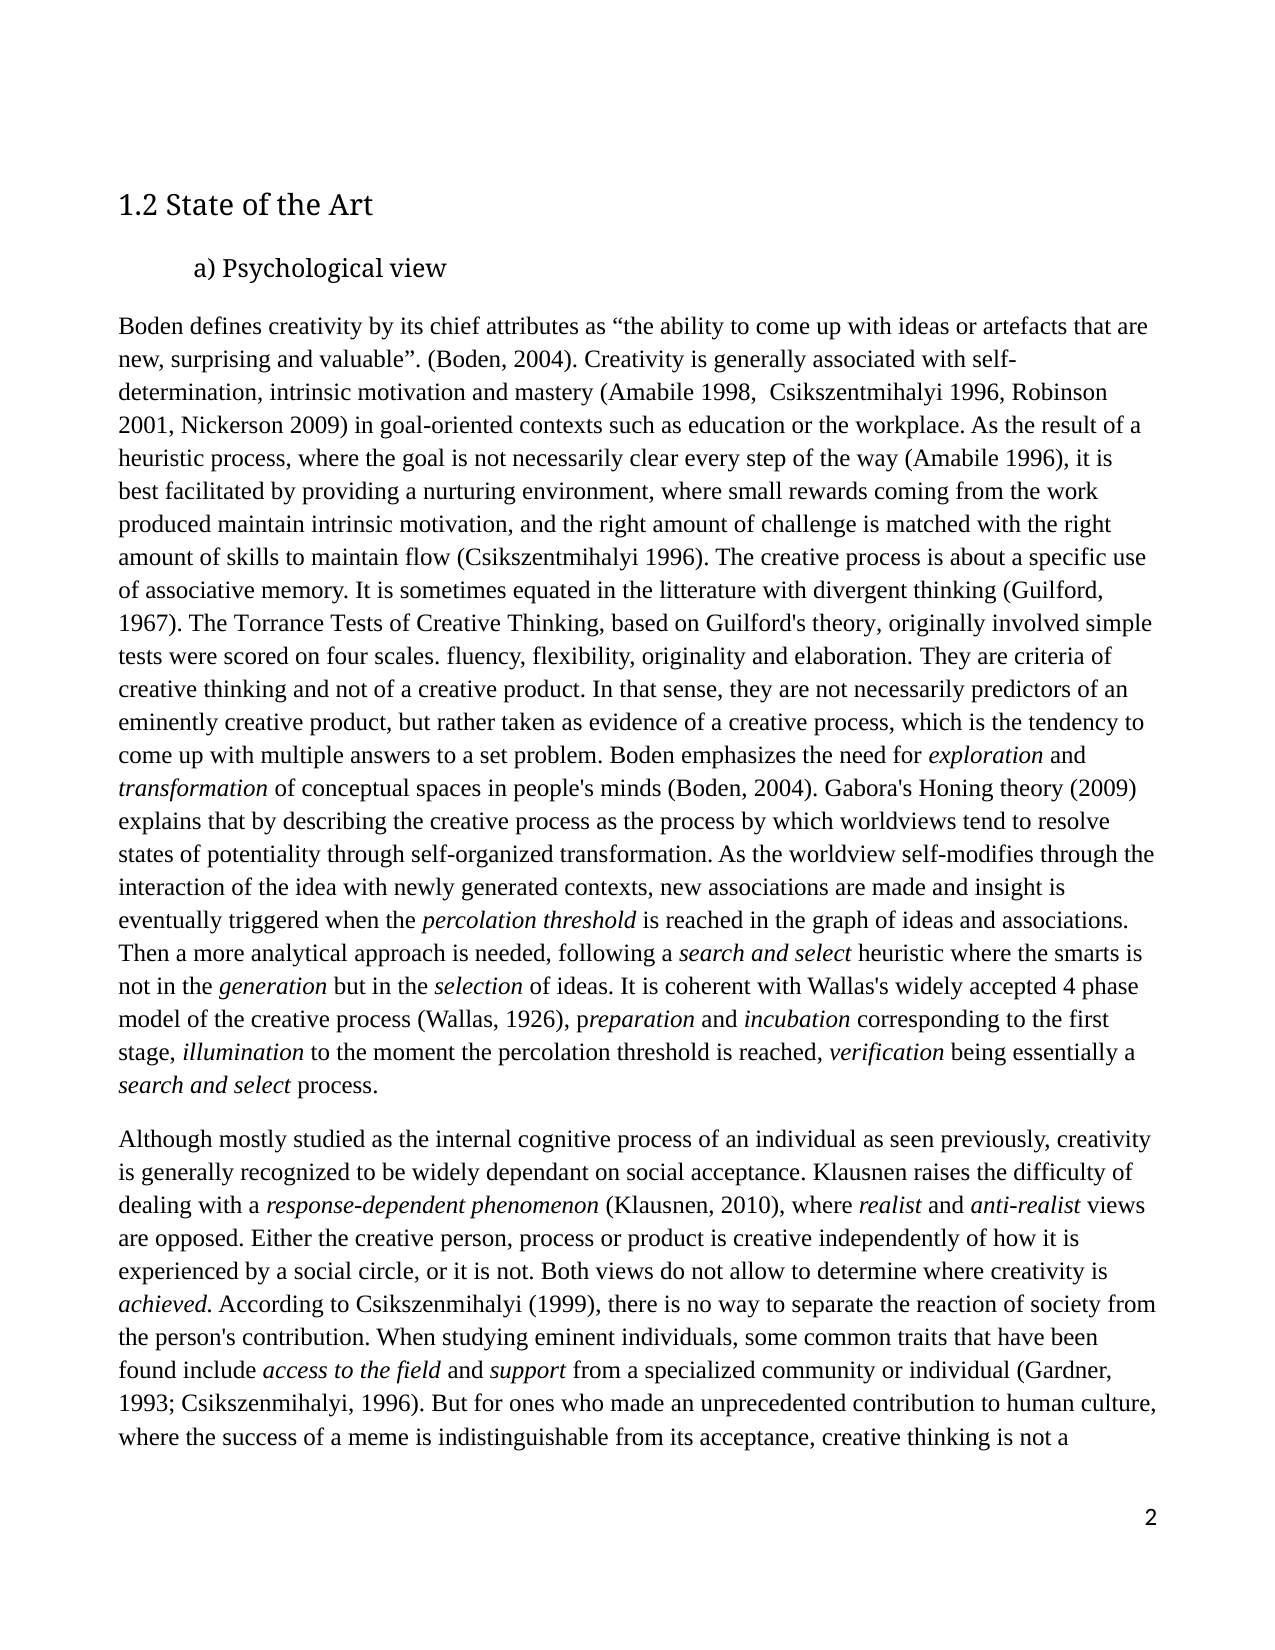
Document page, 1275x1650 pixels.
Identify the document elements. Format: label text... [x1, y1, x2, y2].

text 1.2 State of the Art [118, 184, 1157, 224]
text Boden defines creativity by its chief attributes as “the ability to come up with ideas or artefacts that are new, surprising and valuable”. (Boden, 2004). Creativity is generally associated with self-determination, intrinsic motivation and mastery (Amabile 1998, Csikszentmihalyi 1996, Robinson 2001, Nickerson 2009) in goal-oriented contexts such as education or the workplace. As the result of a heuristic process, where the goal is not necessarily clear every step of the way (Amabile 1996), it is best facilitated by providing a nurturing environment, where small rewards coming from the work produced maintain intrinsic motivation, and the right amount of challenge is matched with the right amount of skills to maintain flow (Csikszentmihalyi 1996). The creative process is about a specific use of associative memory. It is sometimes equated in the litterature with divergent thinking (Guilford, 1967). The Torrance Tests of Creative Thinking, based on Guilford's theory, originally involved simple tests were scored on four scales. fluency, flexibility, originality and elaboration. They are criteria of creative thinking and not of a creative product. In that sense, they are not necessarily predictors of an eminently creative product, but rather taken as evidence of a creative process, which is the tendency to come up with multiple answers to a set problem. Boden emphasizes the need for exploration and transformation of conceptual spaces in people's minds (Boden, 2004). Gabora's Honing theory (2009) explains that by describing the creative process as the process by which worldviews tend to resolve states of potentiality through self-organized transformation. As the worldview self-modifies through the interaction of the idea with newly generated contexts, new associations are made and insight is eventually triggered when the percolation threshold is reached in the graph of ideas and associations. Then a more analytical approach is needed, following a search and select heuristic where the smarts is not in the generation but in the selection of ideas. It is coherent with Wallas's widely accepted 4 phase model of the creative process (Wallas, 1926), preparation and incubation corresponding to the first stage, illumination to the moment the percolation threshold is reached, verification being essentially a search and select process. [118, 311, 1157, 1099]
text a) Psychological view [118, 251, 1157, 285]
text Although mostly studied as the internal cognitive process of an individual as seen previously, creativity is generally recognized to be widely dependant on social acceptance. Klausnen raises the difficulty of dealing with a response-dependent phenomenon (Klausnen, 2010), where realist and anti-realist views are opposed. Either the creative person, process or product is creative independently of how it is experienced by a social circle, or it is not. Both views do not allow to determine where creativity is achieved. According to Csikszenmihalyi (1999), there is no way to separate the reaction of society from the person's contribution. When studying eminent individuals, some common traits that have been found include access to the field and support from a specialized community or individual (Gardner, 1993; Csikszenmihalyi, 1996). But for ones who made an unprecedented contribution to human culture, where the success of a meme is indistinguishable from its acceptance, creative thinking is not a [118, 1124, 1157, 1450]
